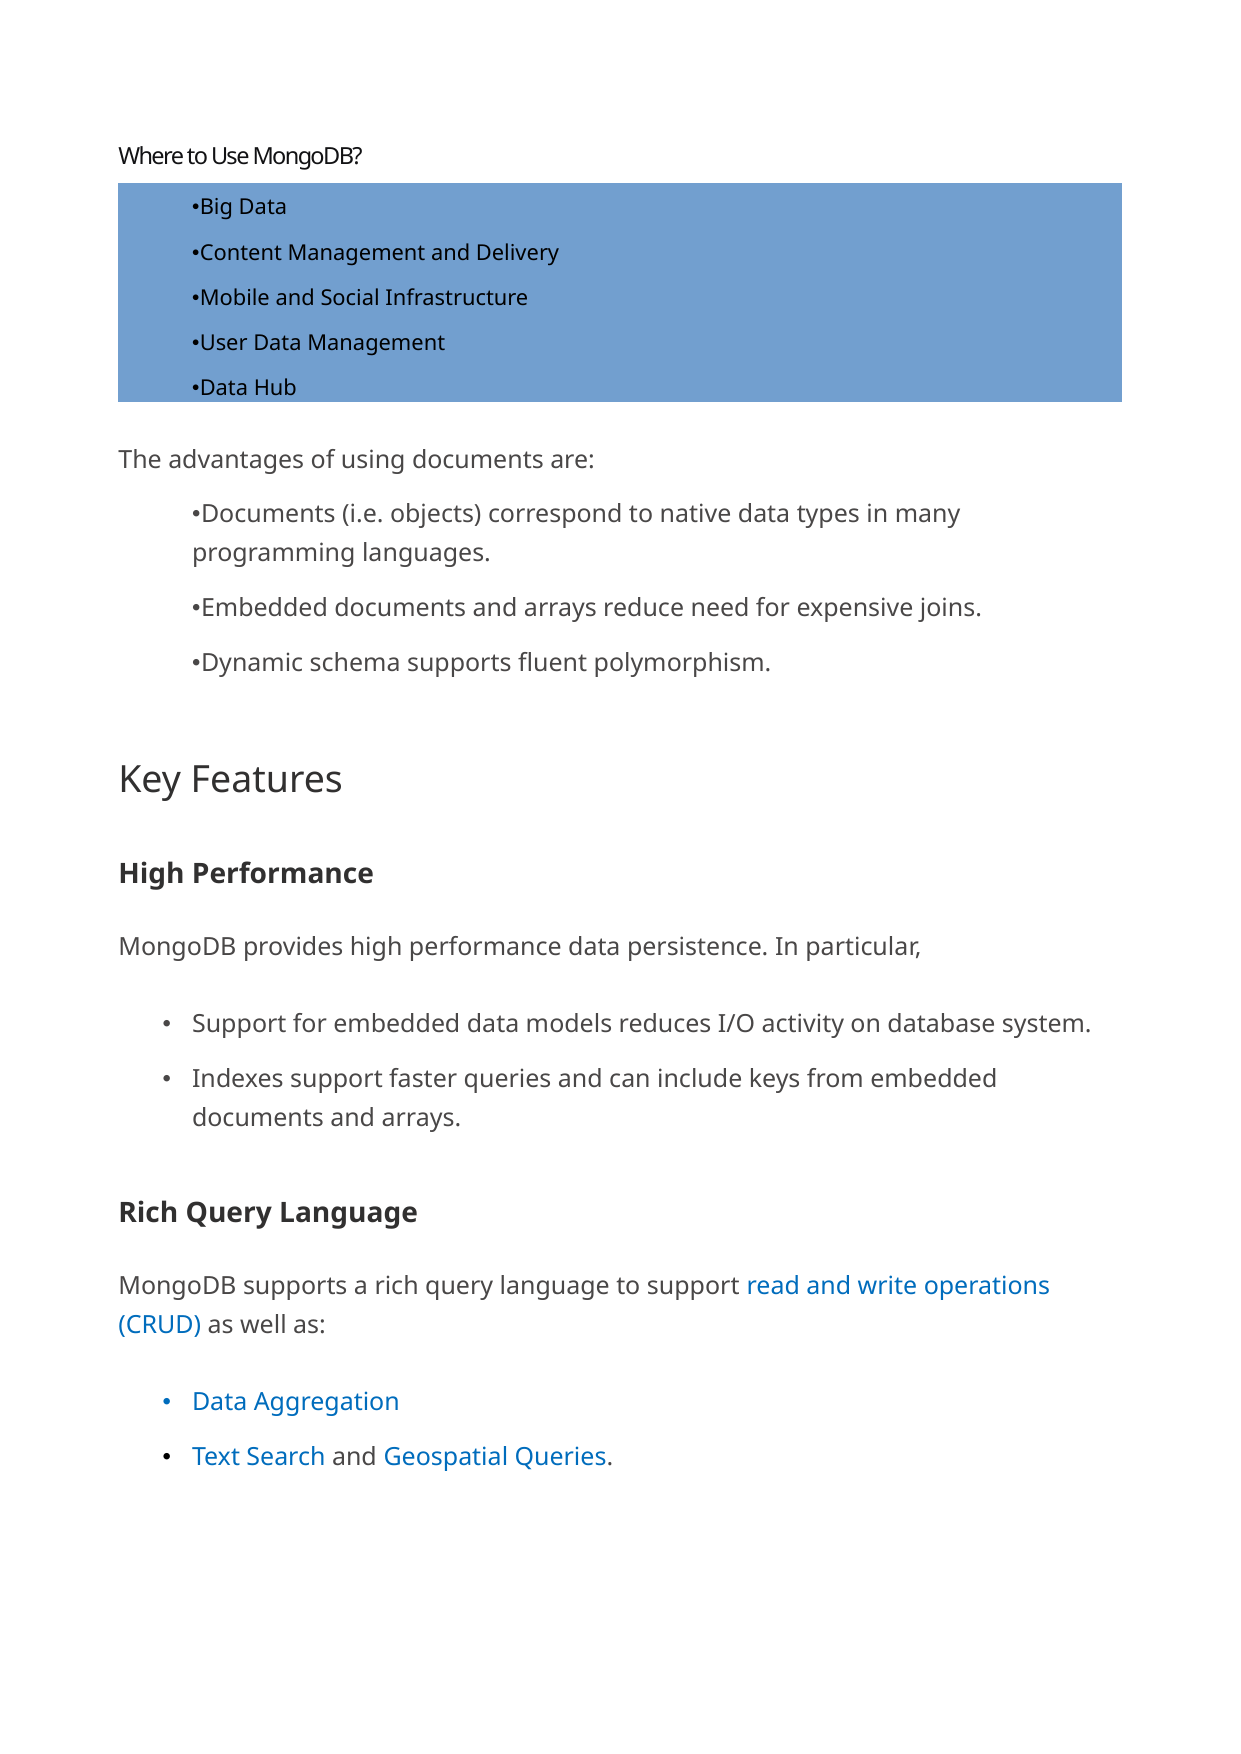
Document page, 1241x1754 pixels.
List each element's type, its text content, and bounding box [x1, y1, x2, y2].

text MongoDB provides high performance data persistence. In particular, [118, 929, 1122, 963]
subtitle Key Features [118, 752, 1122, 803]
list Data Aggregation [162, 1383, 1122, 1418]
list Support for embedded data models reduces I/O activity on database system. [162, 1006, 1122, 1040]
list Indexes support faster queries and can include keys from embedded documents and arrays. [162, 1060, 1122, 1134]
text The advantages of using documents are: [118, 442, 1122, 476]
subtitle Rich Query Language [118, 1192, 1122, 1230]
list User Data Management [118, 319, 1122, 357]
list Text Search and Geospatial Queries. [162, 1438, 1122, 1472]
list Embedded documents and arrays reduce need for expensive joins. [118, 590, 1122, 624]
subtitle Where to Use MongoDB? [118, 139, 1122, 171]
list Content Management and Delivery [118, 229, 1122, 266]
list Dynamic schema supports fluent polymorphism. [118, 644, 1122, 678]
list Documents (i.e. objects) correspond to native data types in many programming languages. [118, 496, 1122, 569]
list Big Data [118, 183, 1122, 221]
list Data Hub [118, 365, 1122, 402]
text MongoDB supports a rich query language to support read and write operations (CRUD) as well as: [118, 1268, 1122, 1341]
list Mobile and Social Infrastructure [118, 274, 1122, 312]
subtitle High Performance [118, 853, 1122, 891]
